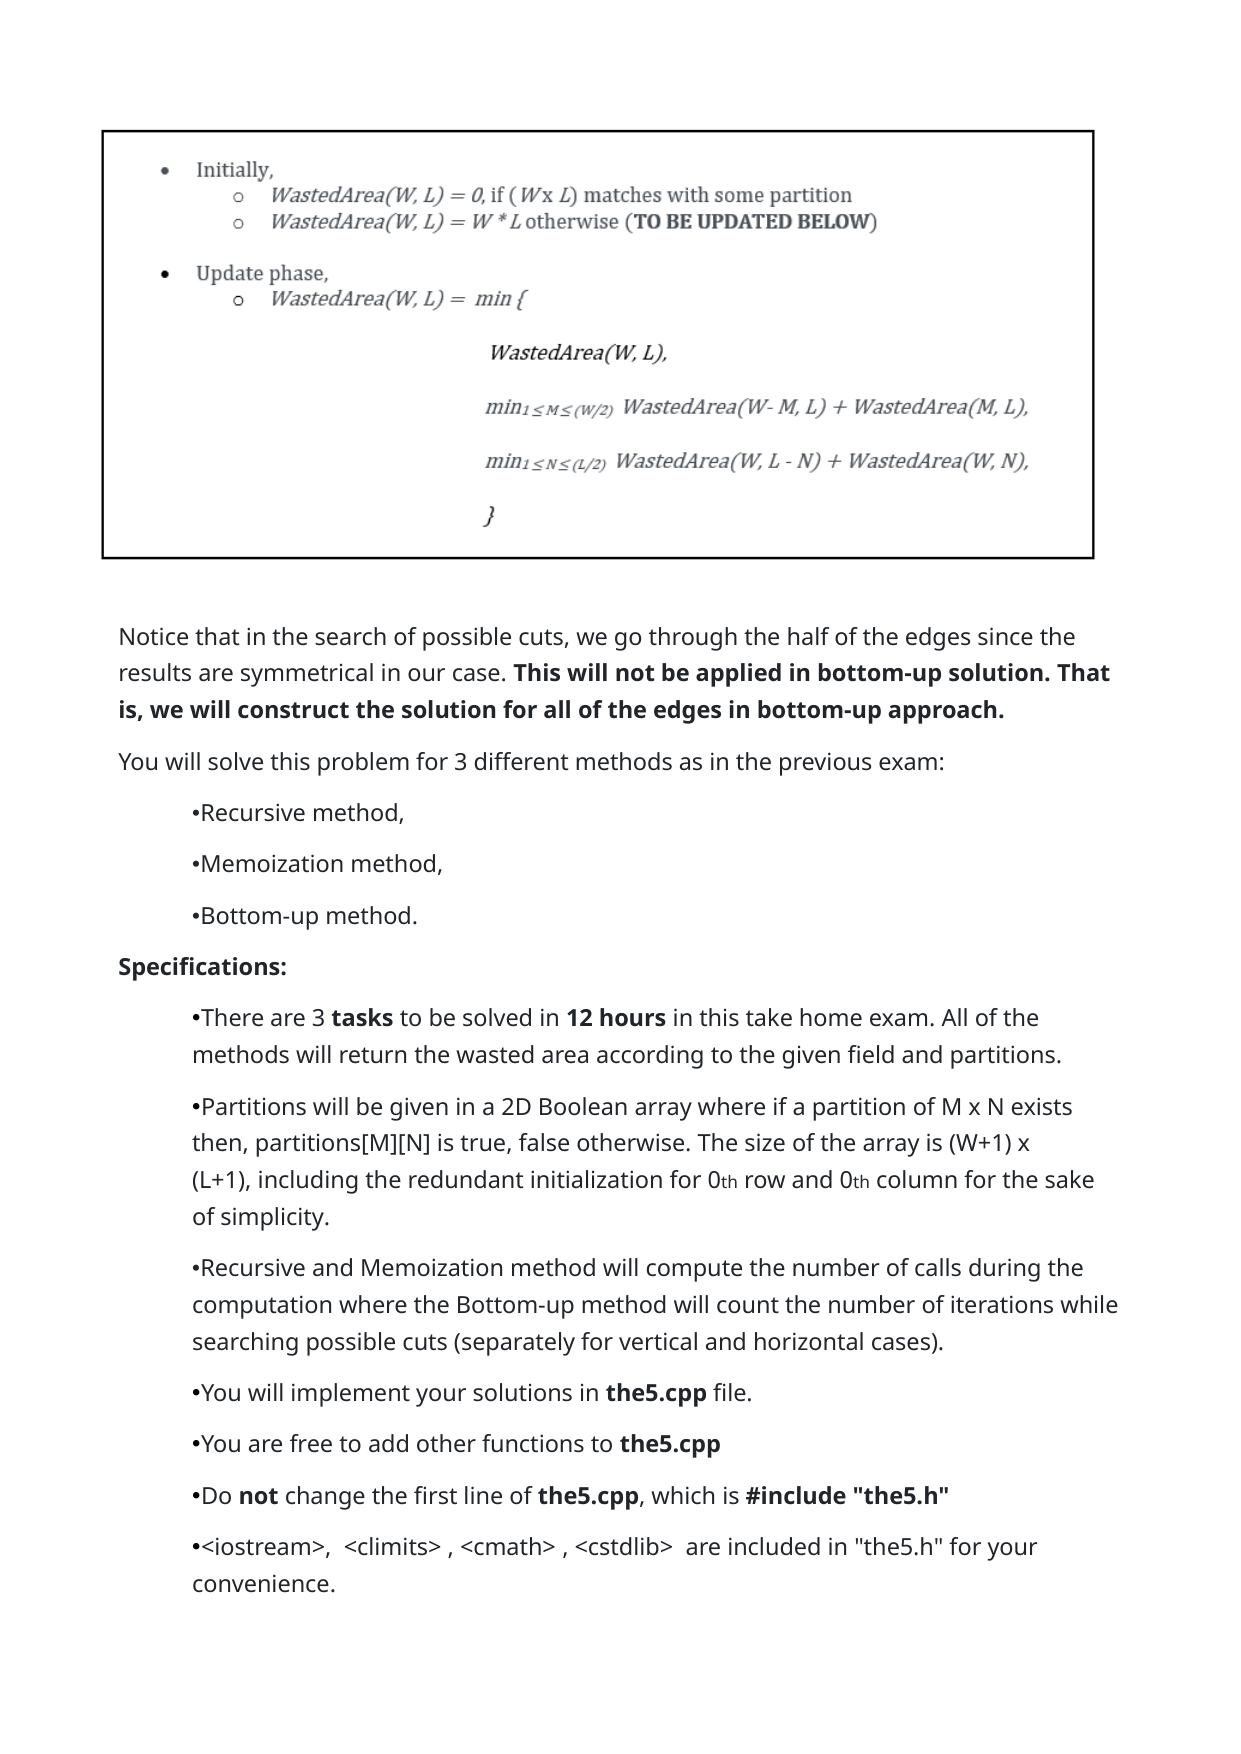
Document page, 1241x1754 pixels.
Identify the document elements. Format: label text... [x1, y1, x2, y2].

text Notice that in the search of possible cuts, we go through the half of the edges since the results are symmetrical in our case. This will not be applied in bottom-up solution. That is, we will construct the solution for all of the edges in bottom-up approach. [118, 620, 1122, 726]
list Recursive method, [118, 796, 1122, 828]
list There are 3 tasks to be solved in 12 hours in this take home exam. All of the methods will return the wasted area according to the given field and partitions. [118, 1002, 1122, 1070]
list <iostream>, <climits> , <cmath> , <cstdlib> are included in "the5.h" for your convenience. [118, 1530, 1122, 1599]
list Memoization method, [118, 848, 1122, 879]
text You will solve this problem for 3 different methods as in the previous exam: [118, 745, 1122, 777]
list Partitions will be given in a 2D Boolean array where if a partition of M x N exists then, partitions[M][N] is true, false otherwise. The size of the array is (W+1) x (L+1), including the redundant initialization for 0th row and 0th column for the sake of simplicity. [118, 1090, 1122, 1232]
list Bottom-up method. [118, 899, 1122, 931]
list You will implement your solutions in the5.cpp file. [118, 1376, 1122, 1408]
list You are free to add other functions to the5.cpp [118, 1428, 1122, 1460]
list Recursive and Memoization method will compute the number of calls during the computation where the Bottom-up method will count the number of iterations while searching possible cuts (separately for vertical and horizontal cases). [118, 1251, 1122, 1357]
list Do not change the first line of the5.cpp, which is #include "the5.h" [118, 1479, 1122, 1511]
picture [98, 125, 1103, 569]
text Specifications: [118, 950, 1122, 982]
